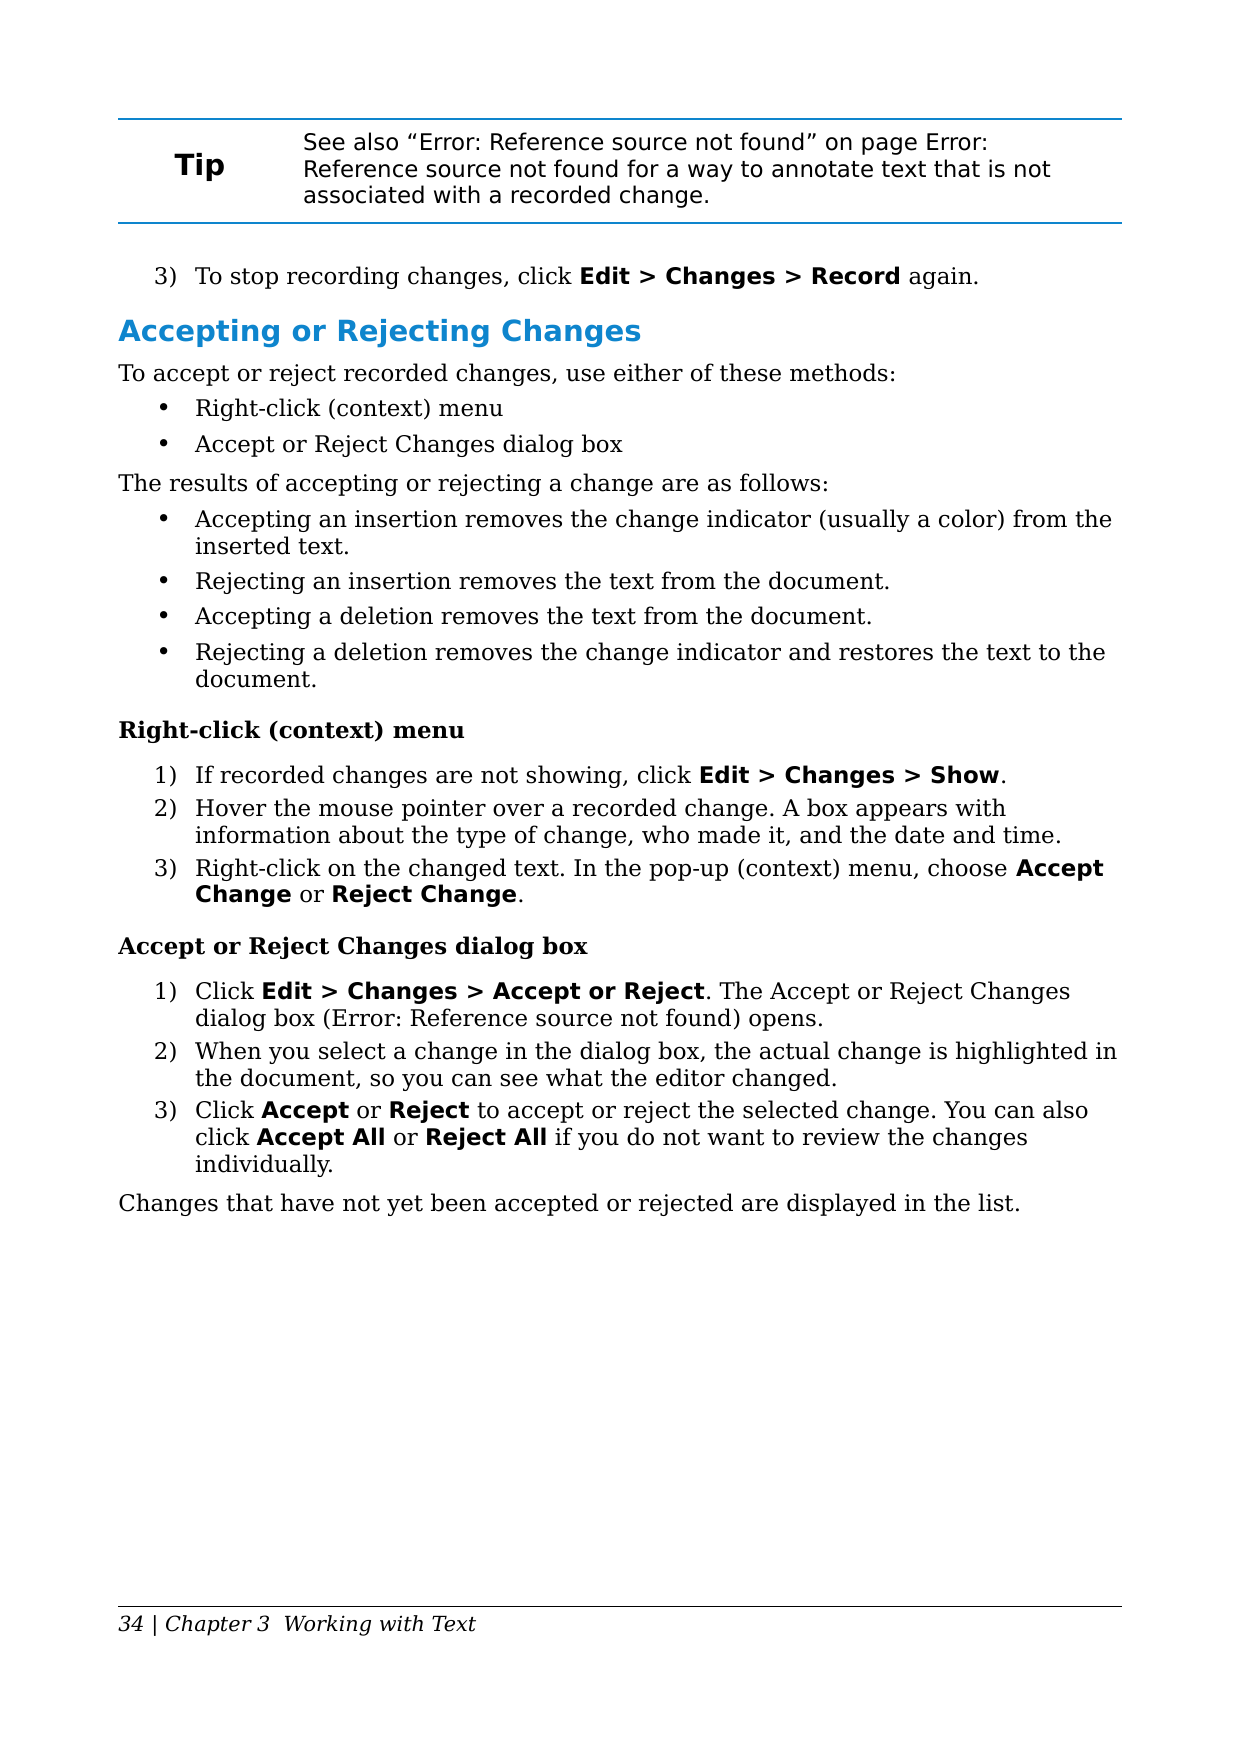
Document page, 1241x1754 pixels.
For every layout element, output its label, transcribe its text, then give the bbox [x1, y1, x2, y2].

list Click Accept or Reject to accept or reject the selected change. You can also click Accept All or Reject All if you do not want to review the changes individually. [177, 1098, 1122, 1178]
list Right-click on the changed text. In the pop-up (context) menu, choose Accept Change or Reject Change. [177, 855, 1122, 908]
list If recorded changes are not showing, click Edit > Changes > Show. [177, 762, 1122, 789]
text Right-click (context) menu [118, 717, 1122, 744]
list The results of accepting or rejecting a change are as follows: [118, 471, 1122, 497]
list Rejecting an insertion removes the text from the document. [156, 566, 1122, 595]
table_header See also “Error: Reference source not found” on page Error: Reference source not found for a way to annotate text that is not associated with a recorded change. [281, 120, 1122, 222]
text Accept or Reject Changes dialog box [118, 933, 1122, 960]
list Accepting an insertion removes the change indicator (usually a color) from the inserted text. [156, 504, 1122, 559]
list Click Edit > Changes > Accept or Reject. The Accept or Reject Changes dialog box (Figure 86) opens. [177, 978, 1122, 1032]
list Rejecting a deletion removes the change indicator and restores the text to the document. [156, 637, 1122, 692]
text Changes that have not yet been accepted or rejected are displayed in the list. [118, 1190, 1122, 1217]
list To stop recording changes, click Edit > Changes > Record again. [177, 263, 1122, 290]
list Right-click (context) menu [156, 394, 1122, 423]
list To accept or reject recorded changes, use either of these methods: [118, 361, 1122, 387]
list Accept or Reject Changes dialog box [156, 429, 1122, 458]
list Hover the mouse pointer over a recorded change. A box appears with information about the type of change, who made it, and the date and time. [177, 795, 1122, 849]
subtitle Accepting or Rejecting Changes [118, 314, 1122, 348]
list Accepting a deletion removes the text from the document. [156, 601, 1122, 630]
table_header Tip [118, 120, 281, 222]
list When you select a change in the dialog box, the actual change is highlighted in the document, so you can see what the editor changed. [177, 1038, 1122, 1091]
